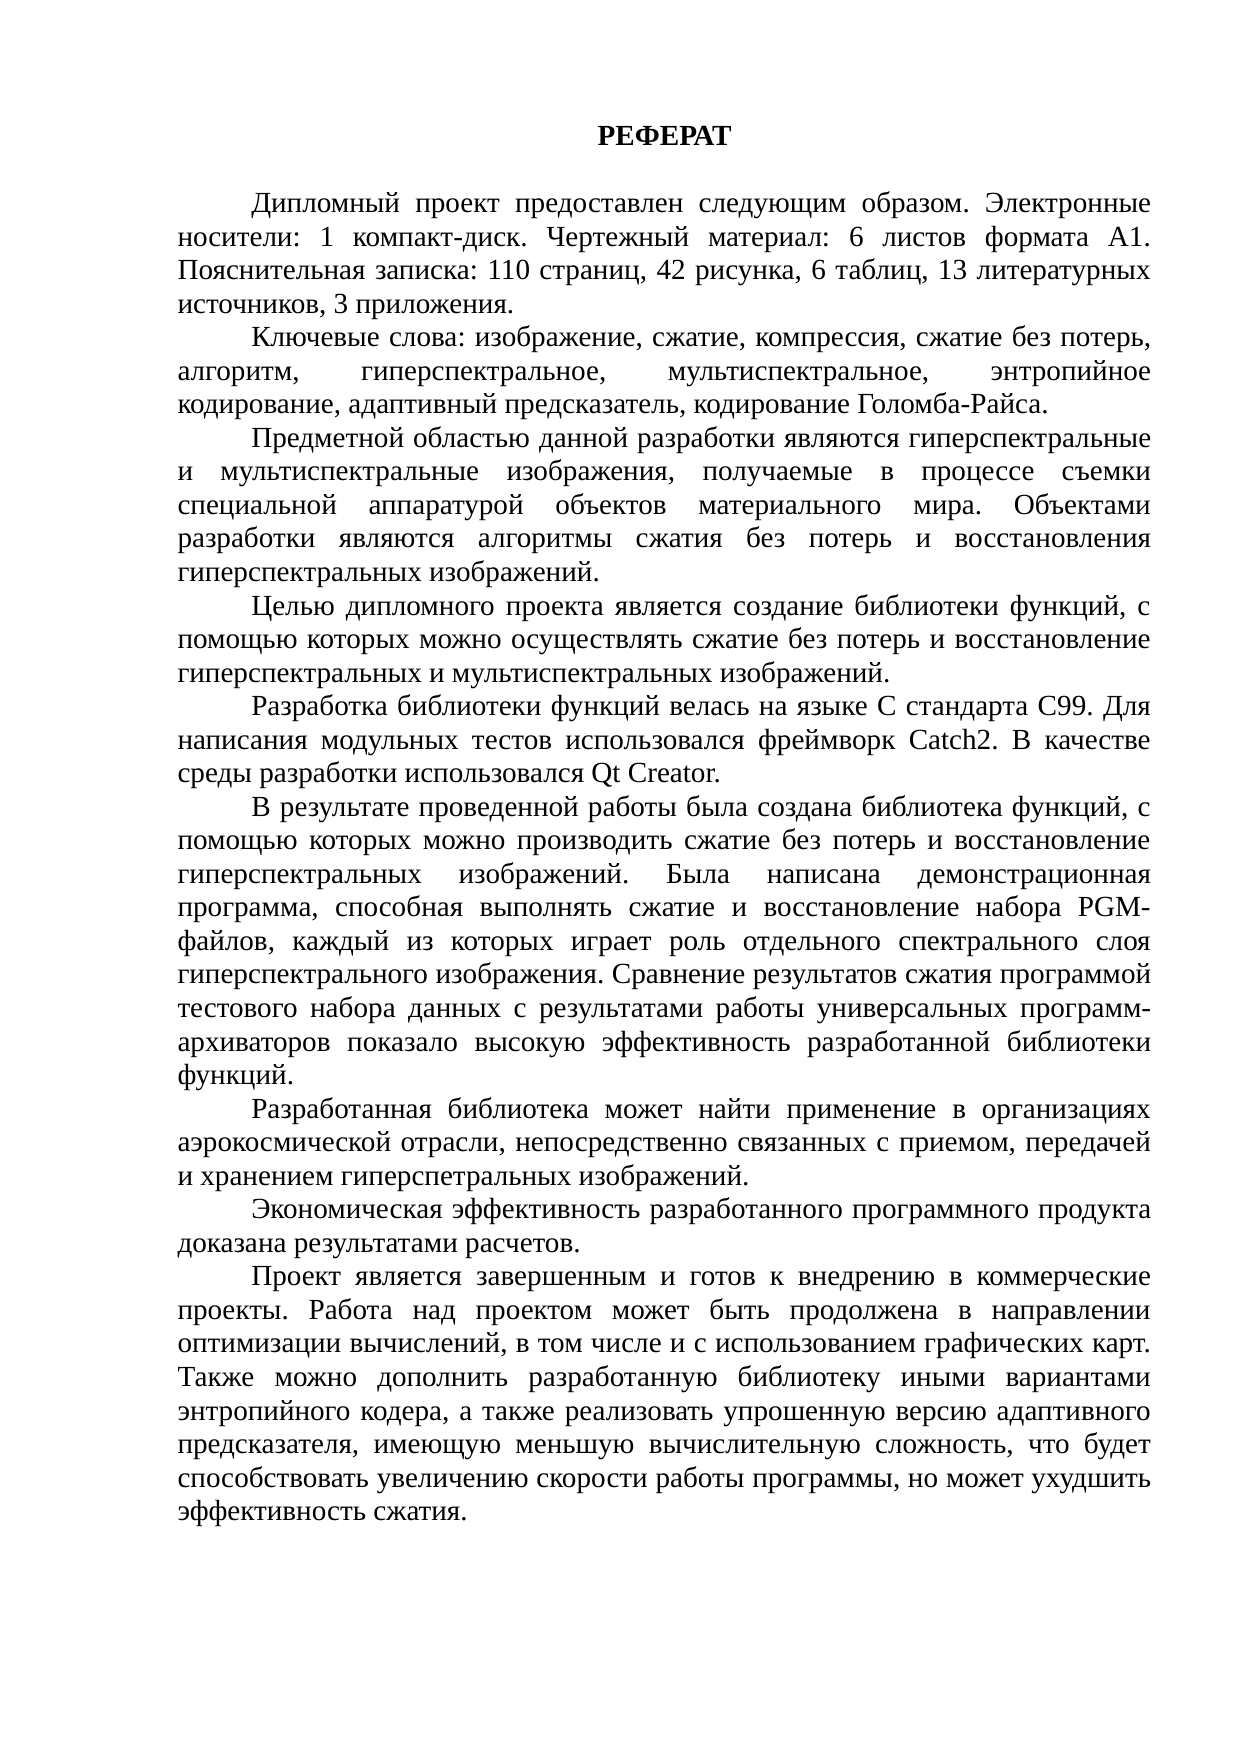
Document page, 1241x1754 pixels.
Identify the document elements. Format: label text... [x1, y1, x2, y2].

text РЕФЕРАТ [177, 118, 1152, 152]
text Экономическая эффективность разработанного программного продукта доказана результатами расчетов. [177, 1191, 1152, 1258]
text Целью дипломного проекта является создание библиотеки функций, с помощью которых можно осуществлять сжатие без потерь и восстановление гиперспектральных и мультиспектральных изображений. [177, 588, 1152, 688]
text Разработка библиотеки функций велась на языке С стандарта С99. Для написания модульных тестов использовался фреймворк Catch2. В качестве среды разработки использовался Qt Creator. [177, 688, 1152, 789]
text В результате проведенной работы была создана библиотека функций, с помощью которых можно производить сжатие без потерь и восстановление гиперспектральных изображений. Была написана демонстрационная программа, способная выполнять сжатие и восстановление набора РGM-файлов, каждый из которых играет роль отдельного спектрального слоя гиперспектрального изображения. Сравнение результатов сжатия программой тестового набора данных с результатами работы универсальных программ-архиваторов показало высокую эффективность разработанной библиотеки функций. [177, 789, 1152, 1091]
text Проект является завершенным и готов к внедрению в коммерческие проекты. Работа над проектом может быть продолжена в направлении оптимизации вычислений, в том числе и с использованием графических карт. Также можно дополнить разработанную библиотеку иными вариантами энтропийного кодера, а также реализовать упрошенную версию адаптивного предсказателя, имеющую меньшую вычислительную сложность, что будет способствовать увеличению скорости работы программы, но может ухудшить эффективность сжатия. [177, 1258, 1152, 1527]
text Предметной областью данной разработки являются гиперспектральные и мультиспектральные изображения, получаемые в процессе съемки специальной аппаратурой объектов материального мира. Объектами разработки являются алгоритмы сжатия без потерь и восстановления гиперспектральных изображений. [177, 420, 1152, 588]
text Ключевые слова: изображение, сжатие, компрессия, сжатие без потерь, алгоритм, гиперспектральное, мультиспектральное, энтропийное кодирование, адаптивный предсказатель, кодирование Голомба-Райса. [177, 319, 1152, 420]
text Разработанная библиотека может найти применение в организациях аэрокосмической отрасли, непосредственно связанных с приемом, передачей и хранением гиперспетральных изображений. [177, 1091, 1152, 1191]
text Дипломный проект предоставлен следующим образом. Электронные носители: 1 компакт-диск. Чертежный материал: 6 листов формата А1. Пояснительная записка: 110 страниц, 42 рисунка, 6 таблиц, 13 литературных источников, 3 приложения. [177, 185, 1152, 319]
